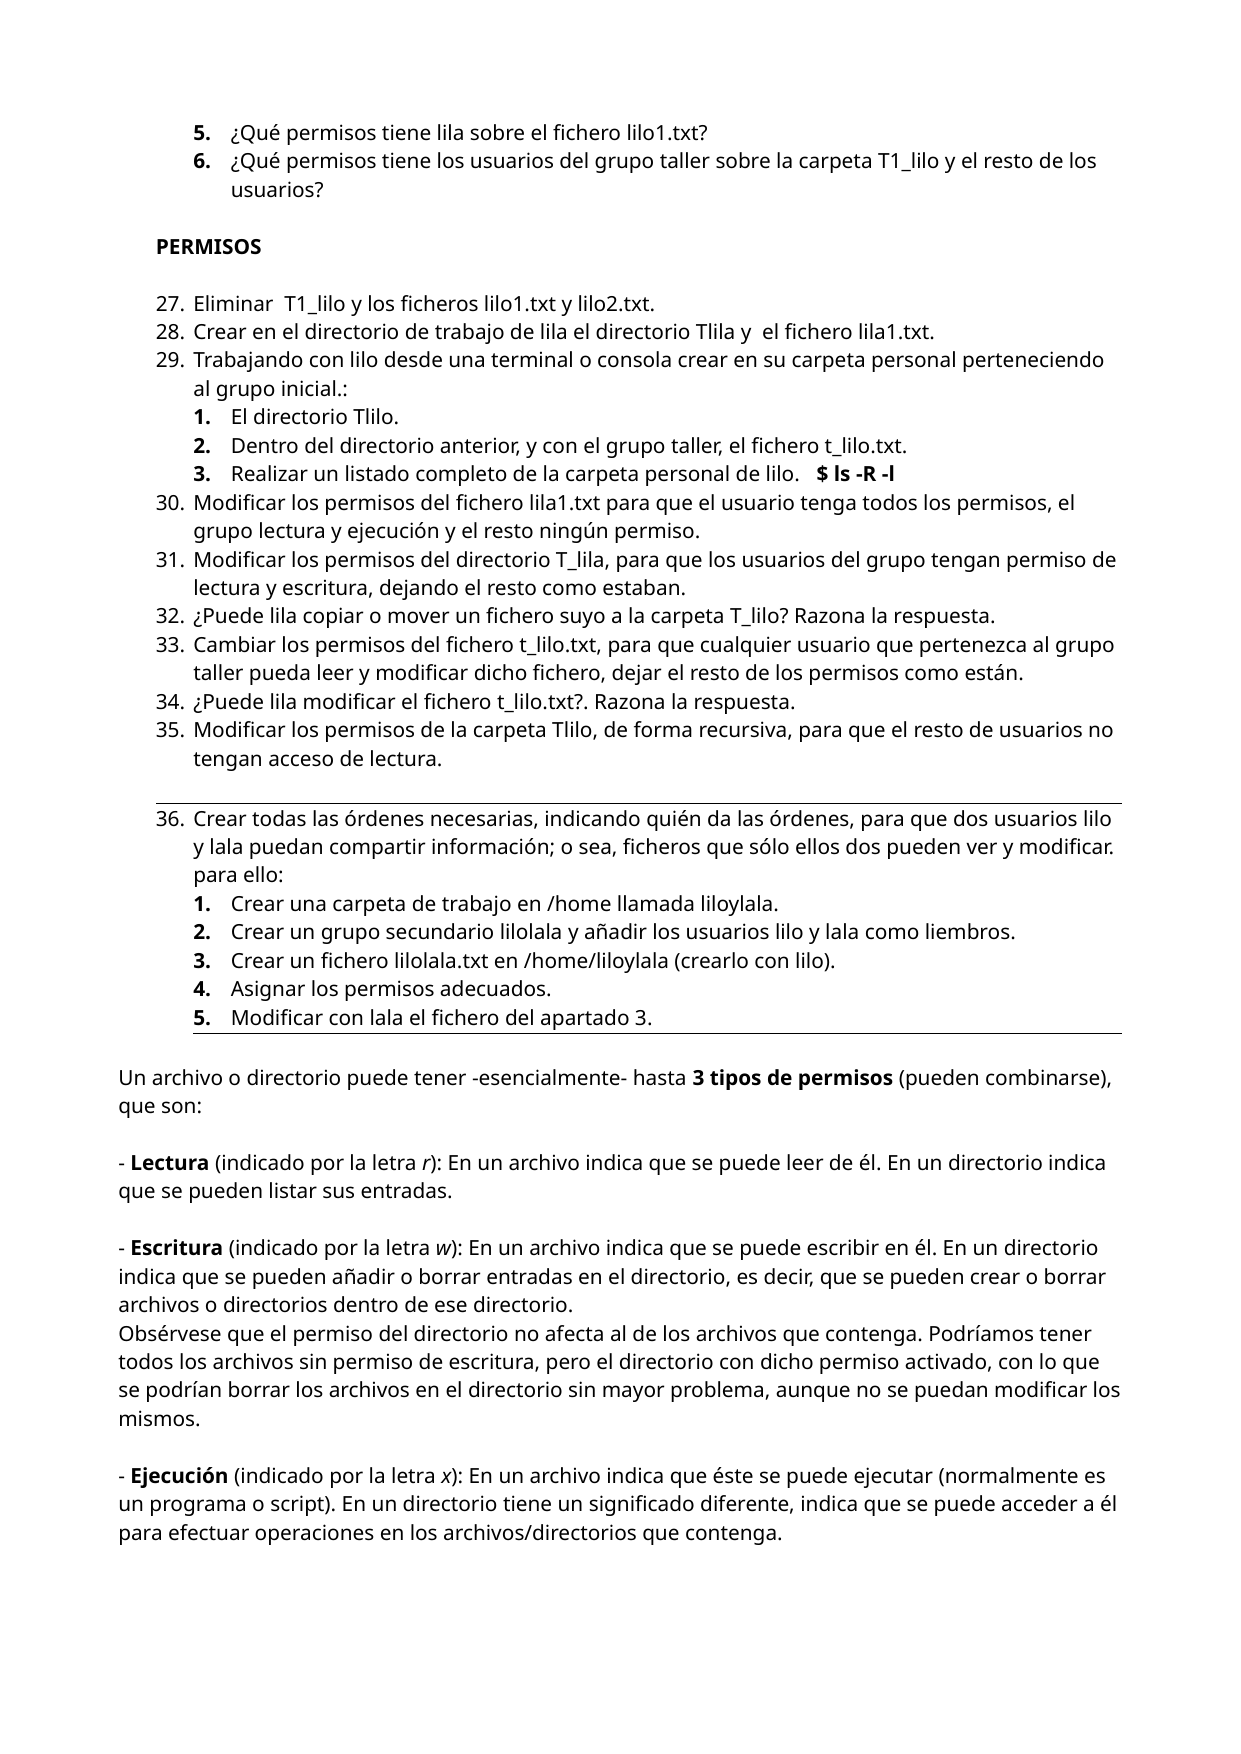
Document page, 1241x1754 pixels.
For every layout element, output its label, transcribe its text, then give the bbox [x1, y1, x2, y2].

list Asignar los permisos adecuados. [193, 974, 1122, 1003]
list Modificar los permisos del fichero lila1.txt para que el usuario tenga todos los permisos, el grupo lectura y ejecución y el resto ningún permiso. [156, 488, 1122, 545]
list Modificar los permisos del directorio T_lila, para que los usuarios del grupo tengan permiso de lectura y escritura, dejando el resto como estaban. [156, 545, 1122, 602]
list Crear en el directorio de trabajo de lila el directorio Tlila y el fichero lila1.txt. [156, 317, 1122, 346]
text Un archivo o directorio puede tener -esencialmente- hasta 3 tipos de permisos (pueden combinarse), que son: - Lectura (indicado por la letra r): En un archivo indica que se puede leer de él. En un directorio indica que se pueden listar sus entradas. - Escritura (indicado por la letra w): En un archivo indica que se puede escribir en él. En un directorio indica que se pueden añadir o borrar entradas en el directorio, es decir, que se pueden crear o borrar archivos o directorios dentro de ese directorio. Obsérvese que el permiso del directorio no afecta al de los archivos que contenga. Podríamos tener todos los archivos sin permiso de escritura, pero el directorio con dicho permiso activado, con lo que se podrían borrar los archivos en el directorio sin mayor problema, aunque no se puedan modificar los mismos. - Ejecución (indicado por la letra x): En un archivo indica que éste se puede ejecutar (normalmente es un programa o script). En un directorio tiene un significado diferente, indica que se puede acceder a él para efectuar operaciones en los archivos/directorios que contenga. [118, 1063, 1122, 1575]
list Crear todas las órdenes necesarias, indicando quién da las órdenes, para que dos usuarios lilo y lala puedan compartir información; o sea, ficheros que sólo ellos dos pueden ver y modificar. para ello: [156, 804, 1122, 889]
list Trabajando con lilo desde una terminal o consola crear en su carpeta personal perteneciendo al grupo inicial.: [156, 346, 1122, 402]
list ¿Qué permisos tiene lila sobre el fichero lilo1.txt? [193, 118, 1122, 147]
list El directorio Tlilo. [193, 402, 1122, 431]
list ¿Qué permisos tiene los usuarios del grupo taller sobre la carpeta T1_lilo y el resto de los usuarios? [193, 147, 1122, 203]
list ¿Puede lila modificar el fichero t_lilo.txt?. Razona la respuesta. [156, 687, 1122, 715]
list Crear un fichero lilolala.txt en /home/liloylala (crearlo con lilo). [193, 946, 1122, 974]
list Dentro del directorio anterior, y con el grupo taller, el fichero t_lilo.txt. [193, 431, 1122, 459]
list Eliminar T1_lilo y los ficheros lilo1.txt y lilo2.txt. [156, 289, 1122, 317]
list Modificar con lala el fichero del apartado 3. [193, 1003, 1122, 1033]
list ¿Puede lila copiar o mover un fichero suyo a la carpeta T_lilo? Razona la respuesta. [156, 602, 1122, 630]
text PERMISOS [121, 232, 1122, 260]
list Modificar los permisos de la carpeta Tlilo, de forma recursiva, para que el resto de usuarios no tengan acceso de lectura. [156, 715, 1122, 772]
list Crear una carpeta de trabajo en /home llamada liloylala. [193, 889, 1122, 917]
list Realizar un listado completo de la carpeta personal de lilo. $ ls -R -l [193, 459, 1122, 488]
list Crear un grupo secundario lilolala y añadir los usuarios lilo y lala como liembros. [193, 917, 1122, 946]
list Cambiar los permisos del fichero t_lilo.txt, para que cualquier usuario que pertenezca al grupo taller pueda leer y modificar dicho fichero, dejar el resto de los permisos como están. [156, 630, 1122, 687]
